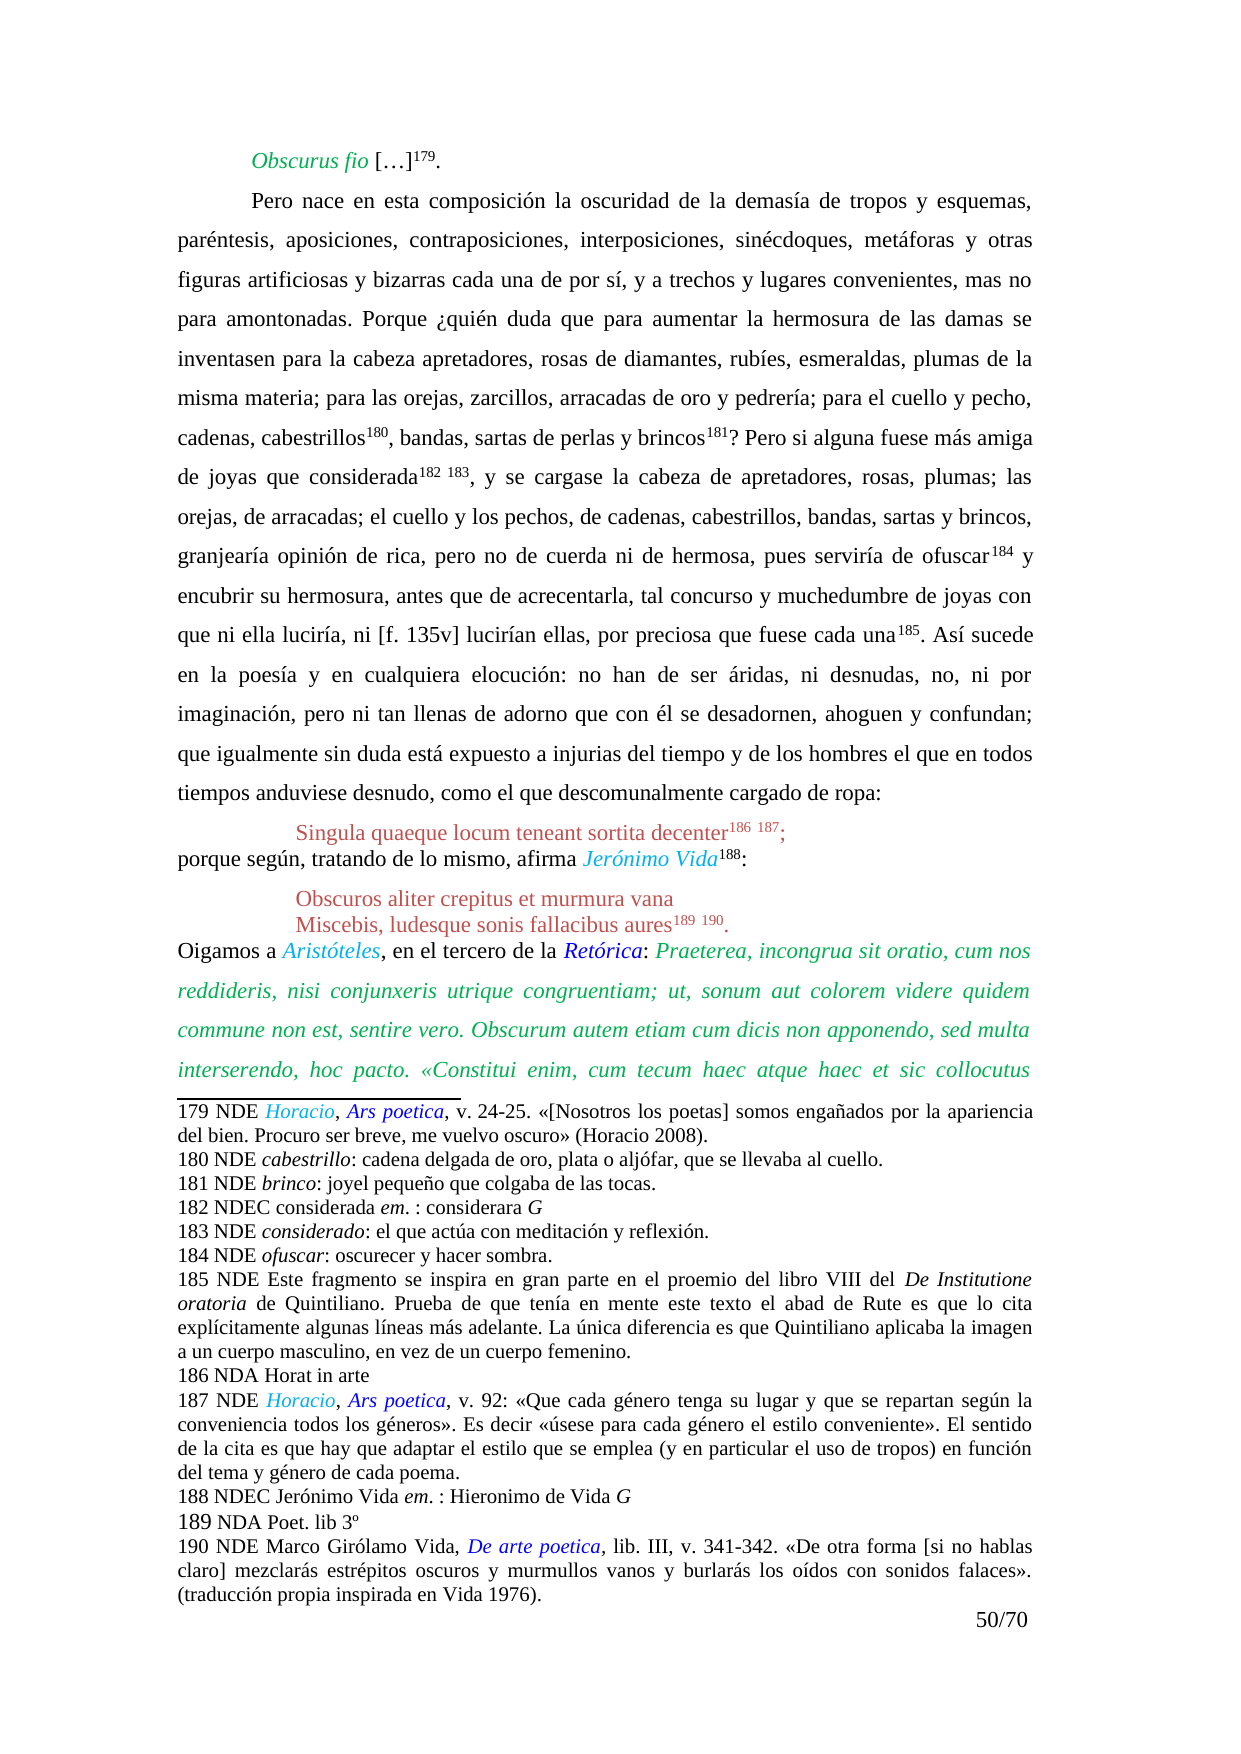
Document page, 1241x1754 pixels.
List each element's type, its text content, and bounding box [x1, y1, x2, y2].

text NDE considerado: el que actúa con meditación y reflexión. [177, 1219, 1034, 1243]
text Obscurus fio […]. [177, 148, 1034, 174]
text NDE Este fragmento se inspira en gran parte en el proemio del libro VIII del De Institutione oratoria de Quintiliano. Prueba de que tenía en mente este texto el abad de Rute es que lo cita explícitamente algunas líneas más adelante. La única diferencia es que Quintiliano aplicaba la imagen a un cuerpo masculino, en vez de un cuerpo femenino. [177, 1267, 1034, 1363]
text NDE ofuscar: oscurecer y hacer sombra. [177, 1243, 1034, 1267]
text Pero nace en esta composición la oscuridad de la demasía de tropos y esquemas, paréntesis, aposiciones, contraposiciones, interposiciones, sinécdoques, metáforas y otras figuras artificiosas y bizarras cada una de por sí, y a trechos y lugares convenientes, mas no para amontonadas. Porque ¿quién duda que para aumentar la hermosura de las damas se inventasen para la cabeza apretadores, rosas de diamantes, rubíes, esmeraldas, plumas de la misma materia; para las orejas, zarcillos, arracadas de oro y pedrería; para el cuello y pecho, cadenas, cabestrillos, bandas, sartas de perlas y brincos? Pero si alguna fuese más amiga de joyas que considerada , y se cargase la cabeza de apretadores, rosas, plumas; las orejas, de arracadas; el cuello y los pechos, de cadenas, cabestrillos, bandas, sartas y brincos, granjearía opinión de rica, pero no de cuerda ni de hermosa, pues serviría de ofuscar y encubrir su hermosura, antes que de acrecentarla, tal concurso y muchedumbre de joyas con que ni ella luciría, ni [f. 135v] lucirían ellas, por preciosa que fuese cada una. Así sucede en la poesía y en cualquiera elocución: no han de ser áridas, ni desnudas, no, ni por imaginación, pero ni tan llenas de adorno que con él se desadornen, ahoguen y confundan; que igualmente sin duda está expuesto a injurias del tiempo y de los hombres el que en todos tiempos anduviese desnudo, como el que descomunalmente cargado de ropa: [177, 187, 1034, 806]
text NDEC considerada em. : considerara G [177, 1195, 1034, 1219]
text Singula quaeque locum teneant sortita decenter ; [295, 819, 1034, 845]
text NDE cabestrillo: cadena delgada de oro, plata o aljófar, que se llevaba al cuello. [177, 1147, 1034, 1171]
text NDE Horacio, Ars poetica, v. 92: «Que cada género tenga su lugar y que se repartan según la conveniencia todos los géneros». Es decir «úsese para cada género el estilo conveniente». El sentido de la cita es que hay que adaptar el estilo que se emplea (y en particular el uso de tropos) en función del tema y género de cada poema. [177, 1387, 1034, 1484]
text NDEC Jerónimo Vida em. : Hieronimo de Vida G [177, 1484, 1034, 1508]
text NDA Horat in arte [177, 1363, 1034, 1387]
text Obscuros aliter crepitus et murmura vana [295, 884, 1034, 911]
text NDE Horacio, Ars poetica, v. 24-25. «[Nosotros los poetas] somos engañados por la apariencia del bien. Procuro ser breve, me vuelvo oscuro» (Horacio 2008). [177, 1099, 1034, 1147]
text NDE Marco Girólamo Vida, De arte poetica, lib. III, v. 341-342. «De otra forma [si no hablas claro] mezclarás estrépitos oscuros y murmullos vanos y burlarás los oídos con sonidos falaces». (traducción propia inspirada en Vida 1976). [177, 1534, 1034, 1606]
text Oigamos a Aristóteles, en el tercero de la Retórica: Praeterea, incongrua sit oratio, cum nos reddideris, nisi conjunxeris utrique congruentiam; ut, sonum aut colorem videre quidem commune non est, sentire vero. Obscurum autem etiam cum dicis non apponendo, sed multa interserendo, hoc pacto. «Constitui enim, cum tecum haec atque haec et sic collocutus [177, 937, 1034, 1082]
text NDE brinco: joyel pequeño que colgaba de las tocas. [177, 1171, 1034, 1195]
text Miscebis, ludesque sonis fallacibus aures . [295, 911, 1034, 937]
text NDA Poet. lib 3º [177, 1508, 1034, 1534]
text porque según, tratando de lo mismo, afirma Jerónimo Vida: [177, 845, 1034, 871]
